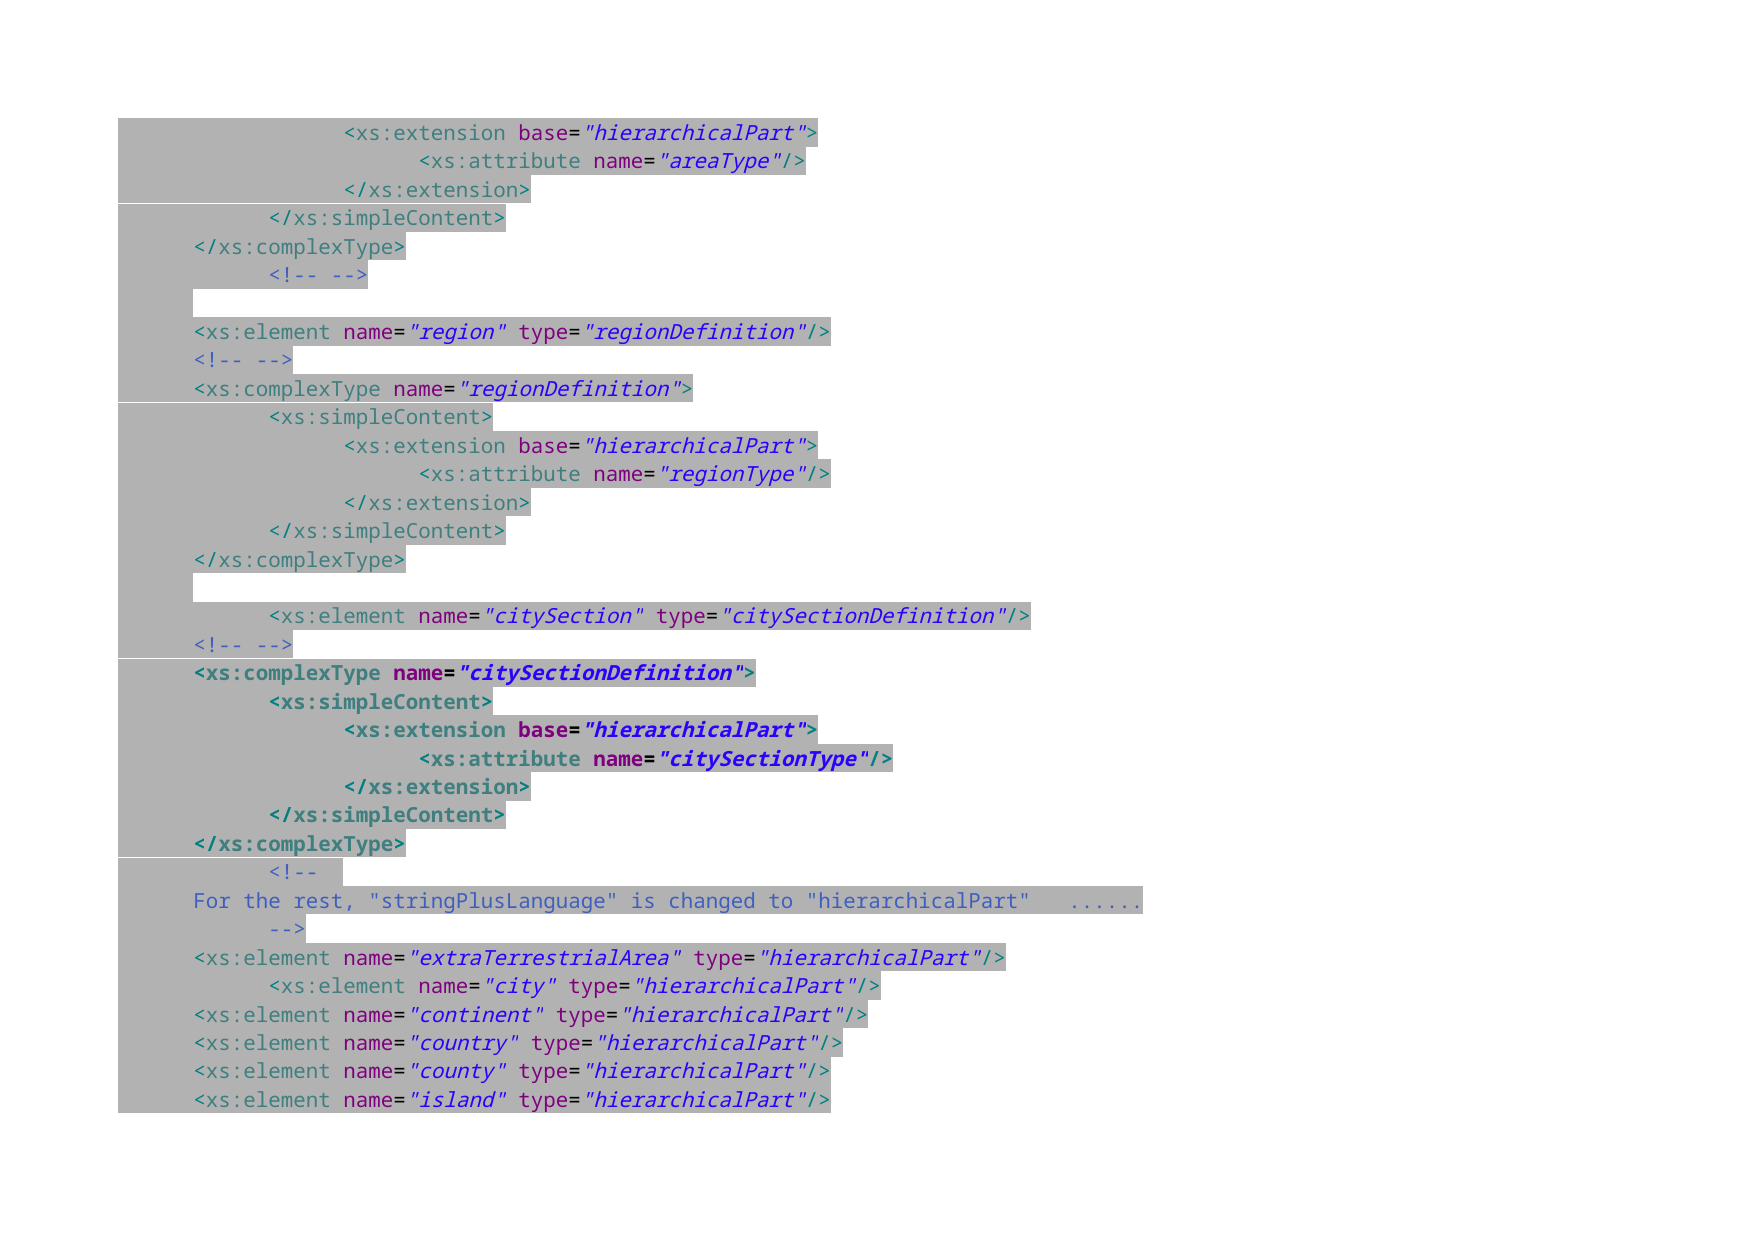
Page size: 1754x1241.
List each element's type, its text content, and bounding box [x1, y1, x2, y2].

text For the rest, "stringPlusLanguage" is changed to "hierarchicalPart" ...... [118, 886, 1636, 914]
text </xs:simpleContent> [118, 516, 1636, 545]
text </xs:simpleContent> [118, 801, 1636, 829]
text <xs:attribute name="citySectionType"/> [118, 744, 1636, 772]
text <xs:complexType name="regionDefinition"> [118, 374, 1636, 402]
text <xs:element name="country" type="hierarchicalPart"/> [118, 1028, 1636, 1057]
text <xs:complexType name="citySectionDefinition"> [118, 658, 1636, 687]
text <xs:extension base="hierarchicalPart"> [118, 118, 1636, 147]
text <!-- --> [118, 630, 1636, 658]
text <xs:attribute name="areaType"/> [118, 147, 1636, 175]
text </xs:extension> [118, 772, 1636, 801]
text --> [118, 914, 1636, 943]
text <!-- [118, 857, 1636, 886]
text <xs:extension base="hierarchicalPart"> [118, 715, 1636, 744]
text </xs:complexType> [118, 232, 1636, 260]
text <xs:simpleContent> [118, 687, 1636, 715]
text <!-- --> [118, 260, 1636, 289]
text </xs:extension> [118, 488, 1636, 516]
text </xs:complexType> [118, 829, 1636, 857]
text </xs:extension> [118, 175, 1636, 203]
text <xs:attribute name="regionType"/> [118, 459, 1636, 488]
text <xs:extension base="hierarchicalPart"> [118, 431, 1636, 459]
text <xs:element name="island" type="hierarchicalPart"/> [118, 1085, 1636, 1113]
text <!-- --> [118, 346, 1636, 374]
text <xs:element name="continent" type="hierarchicalPart"/> [118, 1000, 1636, 1028]
text </xs:complexType> [118, 545, 1636, 573]
text <xs:simpleContent> [118, 402, 1636, 431]
text </xs:simpleContent> [118, 203, 1636, 232]
text <xs:element name="region" type="regionDefinition"/> [118, 317, 1636, 346]
text <xs:element name="city" type="hierarchicalPart"/> [118, 971, 1636, 1000]
text <xs:element name="extraTerrestrialArea" type="hierarchicalPart"/> [118, 943, 1636, 971]
text <xs:element name="county" type="hierarchicalPart"/> [118, 1057, 1636, 1085]
text <xs:element name="citySection" type="citySectionDefinition"/> [118, 602, 1636, 630]
